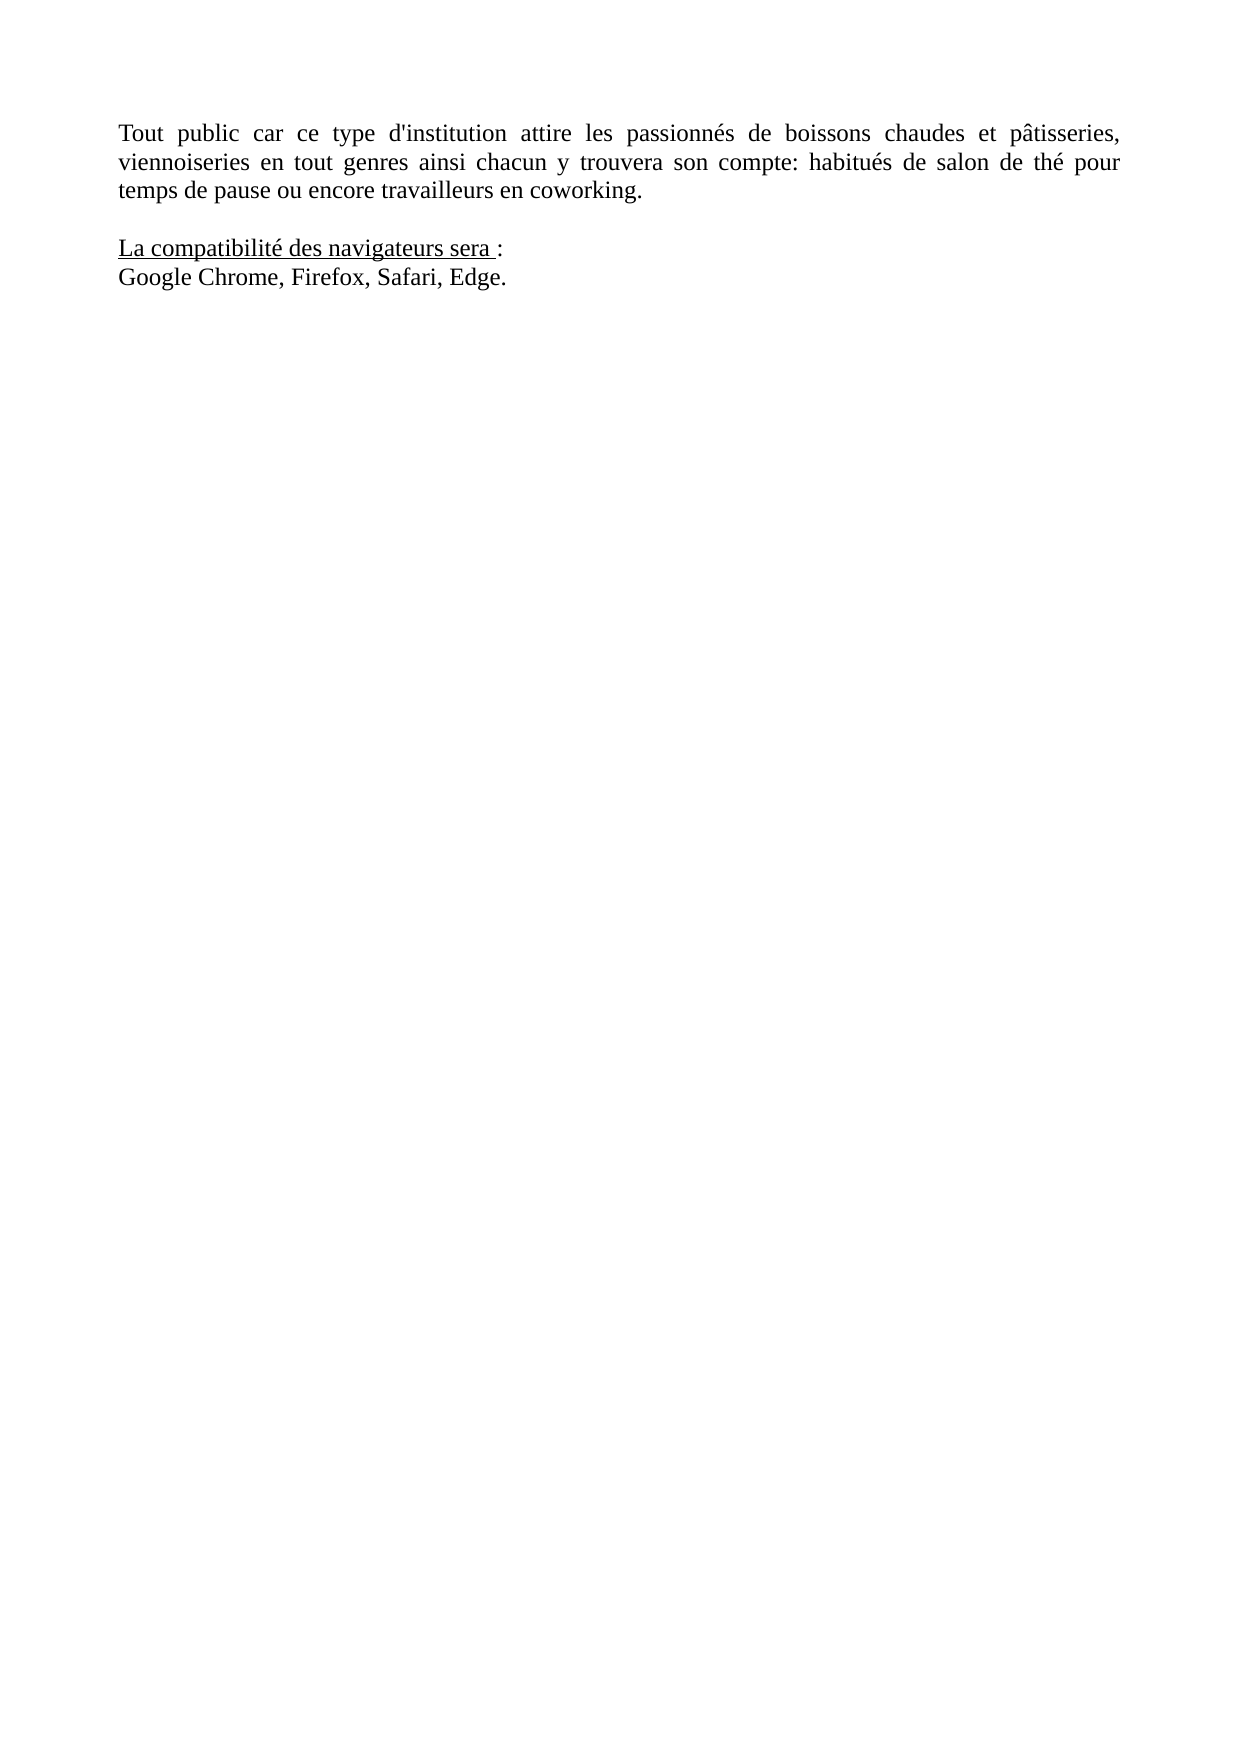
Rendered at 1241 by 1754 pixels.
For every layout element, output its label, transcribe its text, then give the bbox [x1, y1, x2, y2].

text Tout public car ce type d'institution attire les passionnés de boissons chaudes et pâtisseries, viennoiseries en tout genres ainsi chacun y trouvera son compte: habitués de salon de thé pour temps de pause ou encore travailleurs en coworking. [118, 118, 1122, 204]
text Google Chrome, Firefox, Safari, Edge. [118, 262, 1122, 291]
text La compatibilité des navigateurs sera : [118, 233, 1122, 262]
